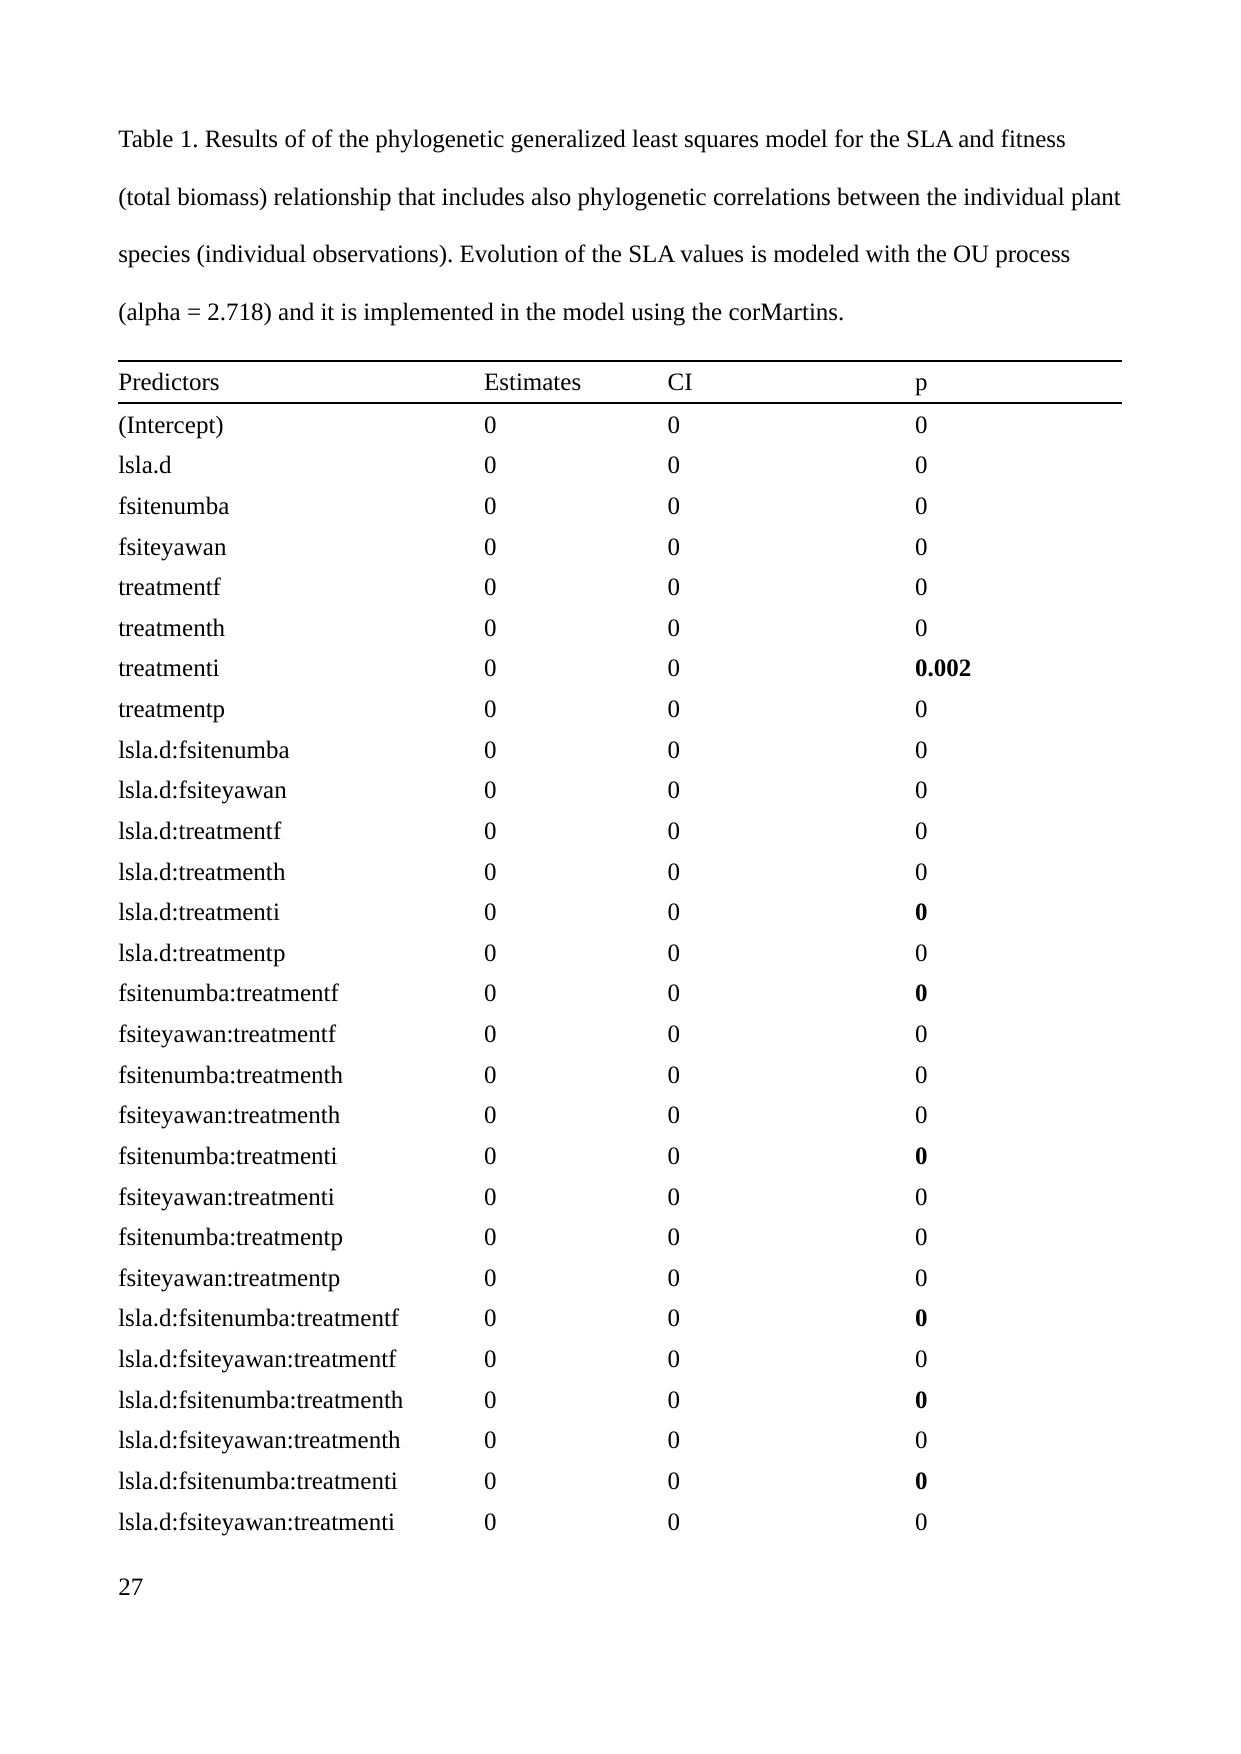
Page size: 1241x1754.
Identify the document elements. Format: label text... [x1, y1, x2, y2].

table_cell 0 [668, 851, 915, 891]
table_cell 0 [915, 566, 1122, 607]
table_cell 0 [915, 1501, 1122, 1535]
table_cell 0 [668, 607, 915, 647]
table_cell 0 [915, 1460, 1122, 1501]
table_cell 0 [668, 1094, 915, 1135]
table_cell lsla.d:fsiteyawan:treatmentf [118, 1338, 484, 1379]
table_cell 0 [915, 769, 1122, 810]
table_header Estimates [484, 362, 667, 402]
table_cell 0 [484, 1013, 667, 1054]
table_cell lsla.d:fsitenumba:treatmentf [118, 1298, 484, 1338]
table_cell 0 [484, 1135, 667, 1176]
table_cell lsla.d:treatmentp [118, 932, 484, 972]
table_cell 0 [915, 932, 1122, 972]
table_cell 0 [915, 1054, 1122, 1094]
table_cell 0 [484, 729, 667, 769]
table_cell 0 [484, 891, 667, 932]
table_cell 0 [484, 1419, 667, 1460]
table_cell 0 [915, 688, 1122, 729]
table_cell 0 [915, 1298, 1122, 1338]
table_header p [915, 362, 1122, 402]
table_cell fsiteyawan:treatmenth [118, 1094, 484, 1135]
table_header CI [668, 362, 915, 402]
table_cell 0 [668, 1460, 915, 1501]
table_header Predictors [118, 362, 484, 402]
table_cell 0 [668, 566, 915, 607]
table_cell lsla.d:treatmenth [118, 851, 484, 891]
table_cell 0 [668, 1013, 915, 1054]
table_cell 0 [668, 485, 915, 526]
table_cell 0 [915, 1216, 1122, 1257]
table_cell 0 [668, 688, 915, 729]
table_cell 0 [484, 1216, 667, 1257]
table_cell fsitenumba:treatmentf [118, 973, 484, 1013]
table_cell 0 [484, 688, 667, 729]
table_cell lsla.d:treatmenti [118, 891, 484, 932]
table_cell lsla.d:treatmentf [118, 810, 484, 851]
table_cell 0 [484, 1338, 667, 1379]
table_cell fsitenumba [118, 485, 484, 526]
table_cell treatmentf [118, 566, 484, 607]
table_cell 0 [668, 1054, 915, 1094]
table_cell 0 [668, 1216, 915, 1257]
table_cell fsiteyawan:treatmentp [118, 1257, 484, 1297]
table_cell 0 [484, 973, 667, 1013]
table_cell 0 [484, 1298, 667, 1338]
table_cell 0 [668, 1298, 915, 1338]
table_cell 0 [915, 485, 1122, 526]
table_cell lsla.d:fsitenumba [118, 729, 484, 769]
table_cell 0 [668, 1176, 915, 1216]
table_cell 0 [915, 891, 1122, 932]
table_cell 0 [668, 729, 915, 769]
table_cell 0 [915, 1419, 1122, 1460]
table_cell 0 [915, 1338, 1122, 1379]
table_cell fsiteyawan:treatmenti [118, 1176, 484, 1216]
table_cell lsla.d [118, 444, 484, 485]
table_cell lsla.d:fsiteyawan:treatmenti [118, 1501, 484, 1535]
table_cell 0 [915, 1094, 1122, 1135]
table_cell 0 [915, 1176, 1122, 1216]
table_cell fsitenumba:treatmentp [118, 1216, 484, 1257]
text Table 1. Results of of the phylogenetic generalized least squares model for the SLA and fitness (total biomass) relationship that includes also phylogenetic correlations between the individual plant species (individual observations). Evolution of the SLA values is modeled with the OU process (alpha = 2.718) and it is implemented in the model using the corMartins. [118, 124, 1122, 325]
table_cell lsla.d:fsiteyawan [118, 769, 484, 810]
table_cell 0 [668, 1135, 915, 1176]
table_cell fsitenumba:treatmenti [118, 1135, 484, 1176]
table_cell 0 [668, 891, 915, 932]
table_cell treatmenti [118, 648, 484, 688]
table_cell 0 [668, 932, 915, 972]
table_cell 0 [915, 526, 1122, 566]
table_cell 0 [915, 1257, 1122, 1297]
table_cell treatmenth [118, 607, 484, 647]
table_cell 0 [484, 851, 667, 891]
table_cell 0 [484, 1257, 667, 1297]
table_cell 0 [915, 404, 1122, 444]
table_cell fsitenumba:treatmenth [118, 1054, 484, 1094]
table_cell 0 [668, 444, 915, 485]
table_cell 0 [668, 1419, 915, 1460]
table_cell 0 [484, 607, 667, 647]
table_cell 0 [668, 769, 915, 810]
table_cell 0 [668, 526, 915, 566]
table_cell 0 [484, 810, 667, 851]
table_cell 0 [484, 932, 667, 972]
table_cell 0 [484, 648, 667, 688]
table_cell lsla.d:fsiteyawan:treatmenth [118, 1419, 484, 1460]
table_cell 0 [915, 444, 1122, 485]
table_cell 0 [668, 973, 915, 1013]
table_cell 0 [668, 1257, 915, 1297]
table_cell treatmentp [118, 688, 484, 729]
table_cell 0 [668, 648, 915, 688]
table_cell 0 [668, 1338, 915, 1379]
table_cell 0 [484, 566, 667, 607]
table_cell 0 [484, 444, 667, 485]
table_cell fsiteyawan [118, 526, 484, 566]
table_cell 0 [484, 526, 667, 566]
table_cell 0 [484, 1379, 667, 1419]
table_cell 0 [484, 1094, 667, 1135]
table_cell fsiteyawan:treatmentf [118, 1013, 484, 1054]
table_cell 0 [915, 1013, 1122, 1054]
table_cell 0 [484, 485, 667, 526]
table_cell 0 [484, 1501, 667, 1535]
table_cell 0 [668, 404, 915, 444]
table_cell 0 [484, 1054, 667, 1094]
table_cell 0 [668, 810, 915, 851]
table_cell 0 [484, 1176, 667, 1216]
table_cell 0 [915, 851, 1122, 891]
table_cell 0 [915, 810, 1122, 851]
table_cell 0 [484, 404, 667, 444]
table_cell 0 [915, 729, 1122, 769]
table_cell 0 [484, 769, 667, 810]
table_cell 0 [915, 973, 1122, 1013]
table_cell 0 [915, 1135, 1122, 1176]
table_cell 0 [915, 607, 1122, 647]
table_cell lsla.d:fsitenumba:treatmenth [118, 1379, 484, 1419]
table_cell 0.002 [915, 648, 1122, 688]
table_cell 0 [668, 1501, 915, 1535]
table_cell (Intercept) [118, 404, 484, 444]
table_cell 0 [668, 1379, 915, 1419]
table_cell lsla.d:fsitenumba:treatmenti [118, 1460, 484, 1501]
table_cell 0 [915, 1379, 1122, 1419]
table_cell 0 [484, 1460, 667, 1501]
